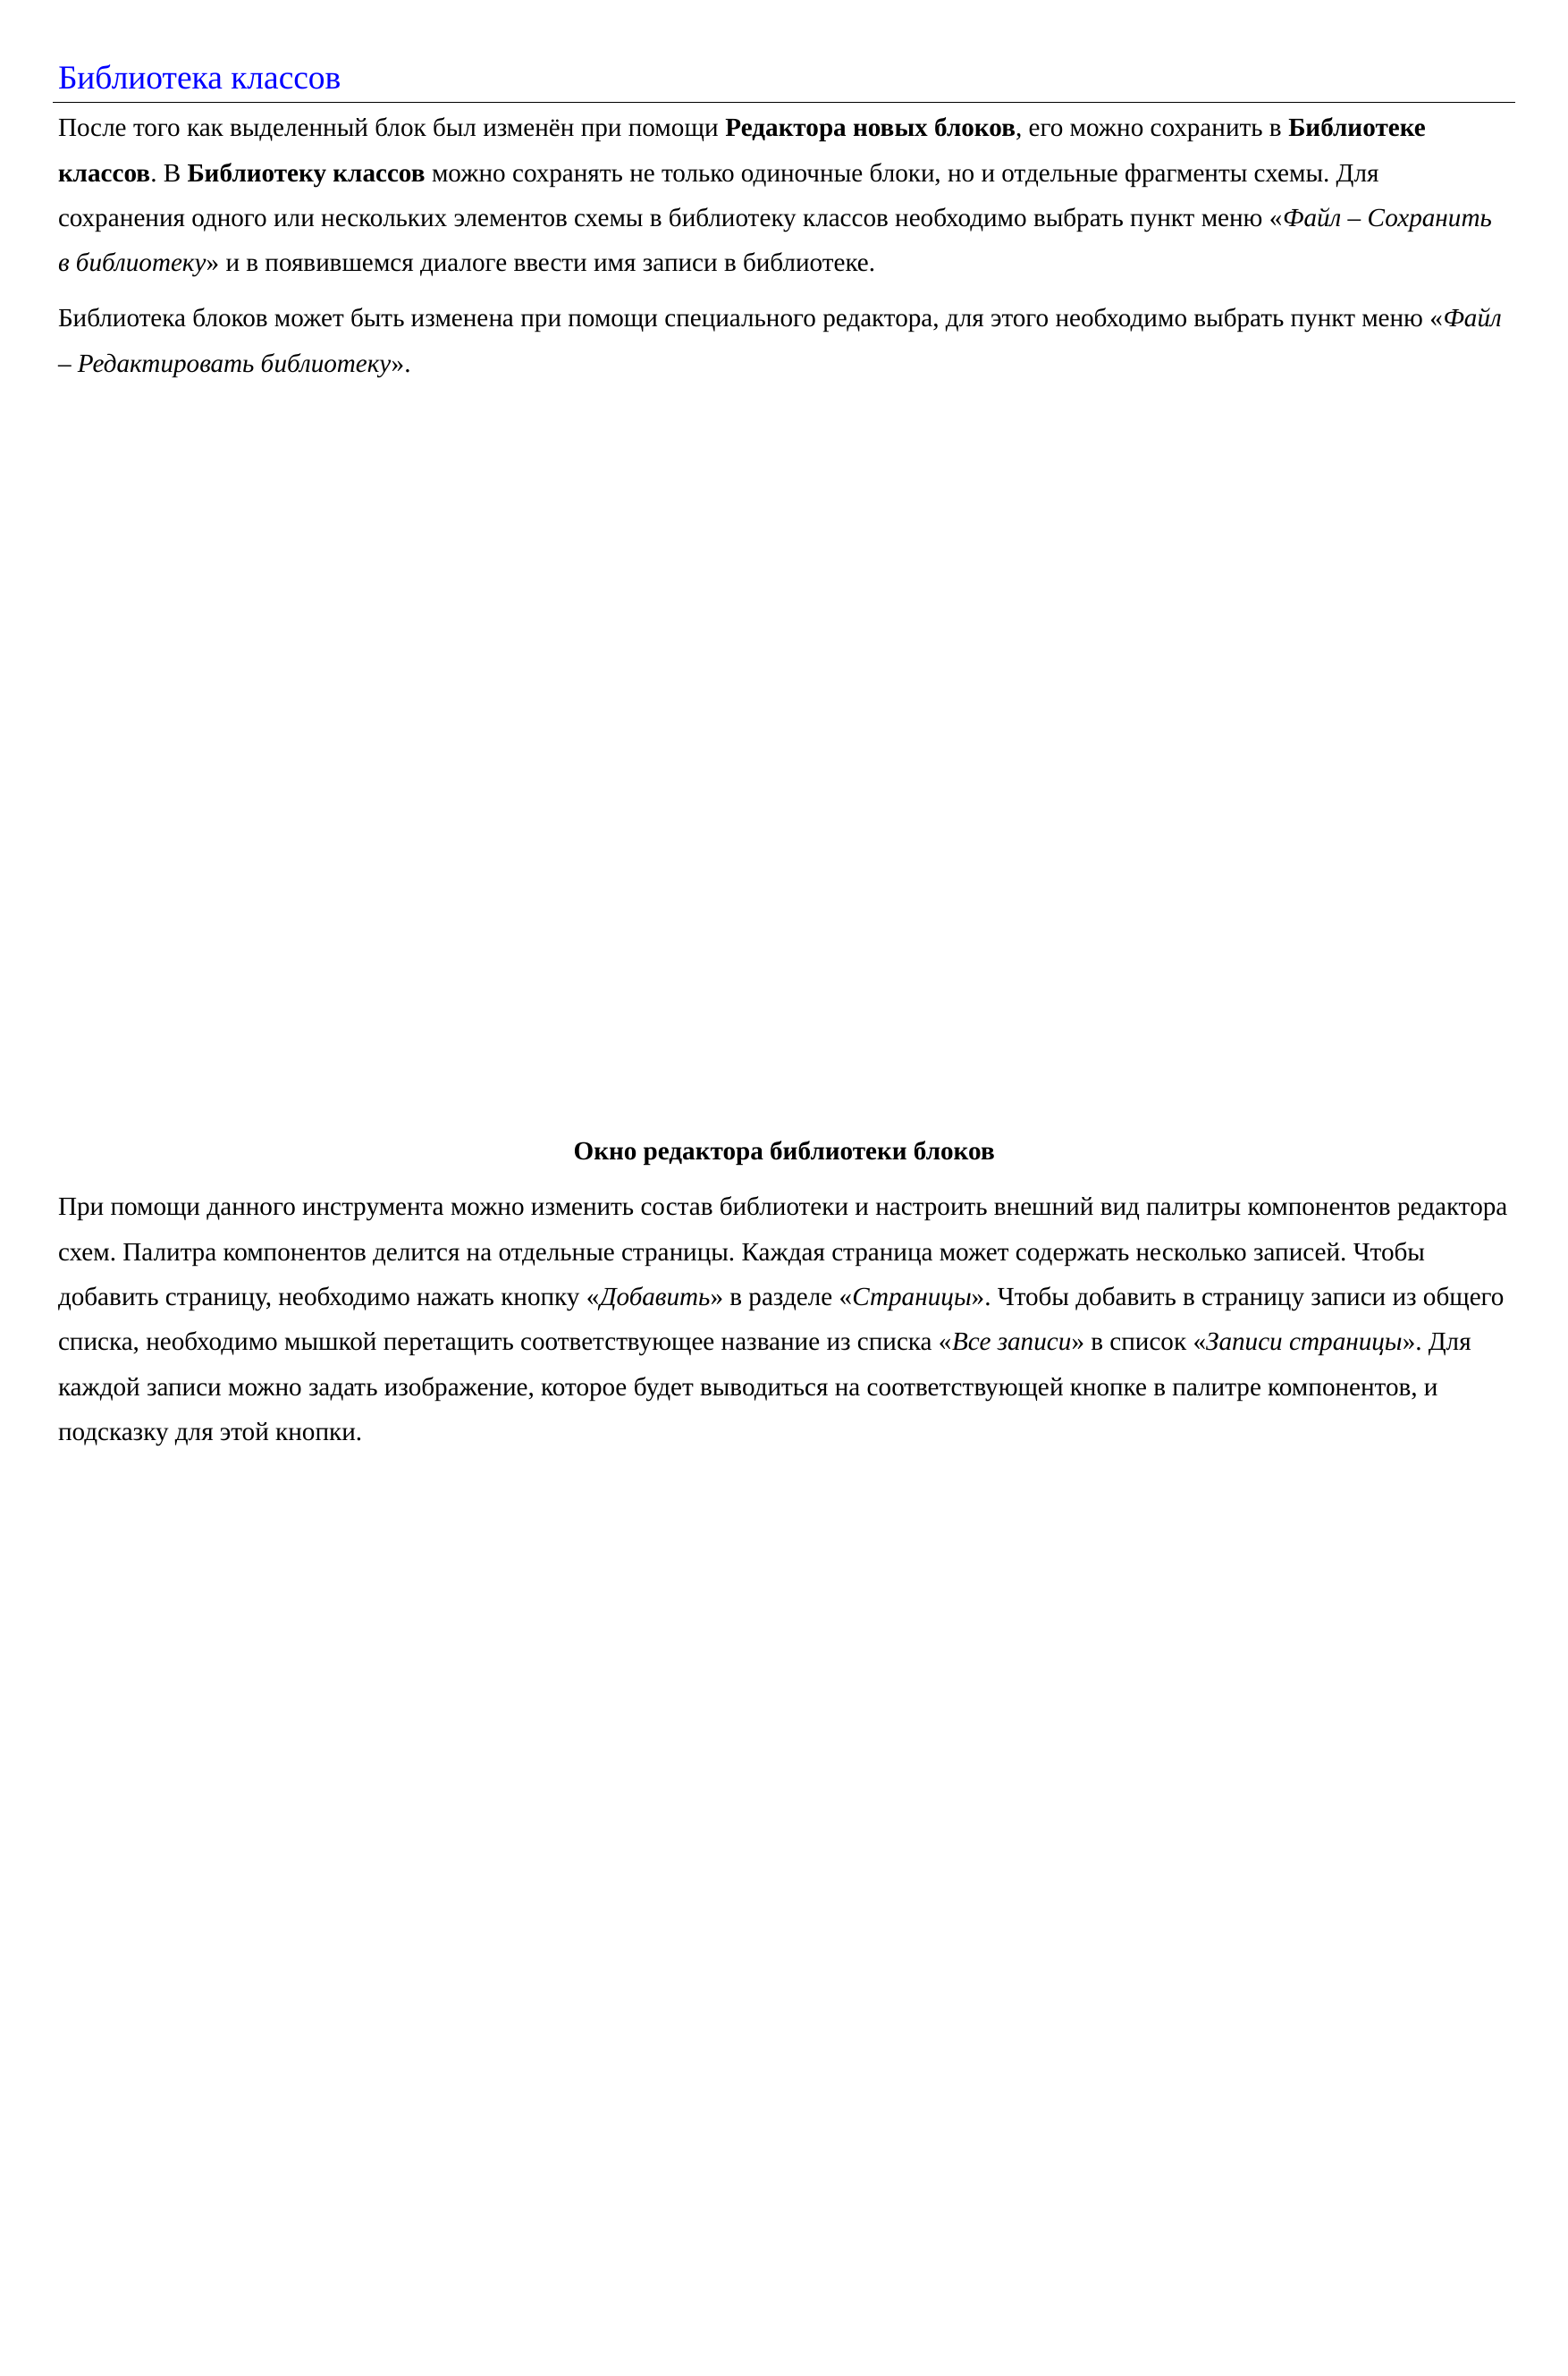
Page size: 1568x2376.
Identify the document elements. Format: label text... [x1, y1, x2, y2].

table_header Библиотека классов [53, 53, 1515, 102]
table_cell После того как выделенный блок был изменён при помощи Редактора новых блоков, его можно сохранить в Библиотеке классов. В Библиотеку классов можно сохранять не только одиночные блоки, но и отдельные фрагменты схемы. Для сохранения одного или нескольких элементов схемы в библиотеку классов необходимо выбрать пункт меню «Файл – Сохранить в библиотеку» и в появившемся диалоге ввести имя записи в библиотеке. Библиотека блоков может быть изменена при помощи специального редактора, для этого необходимо выбрать пункт меню «Файл – Редактировать библиотеку». Окно редактора библиотеки блоков При помощи данного инструмента можно изменить состав библиотеки и настроить внешний вид палитры компонентов редактора схем. Палитра компонентов делится на отдельные страницы. Каждая страница может содержать несколько записей. Чтобы добавить страницу, необходимо нажать кнопку «Добавить» в разделе «Страницы». Чтобы добавить в страницу записи из общего списка, необходимо мышкой перетащить соответствующее название из списка «Все записи» в список «Записи страницы». Для каждой записи можно задать изображение, которое будет выводиться на соответствующей кнопке в палитре компонентов, и подсказку для этой кнопки. [53, 103, 1515, 1456]
